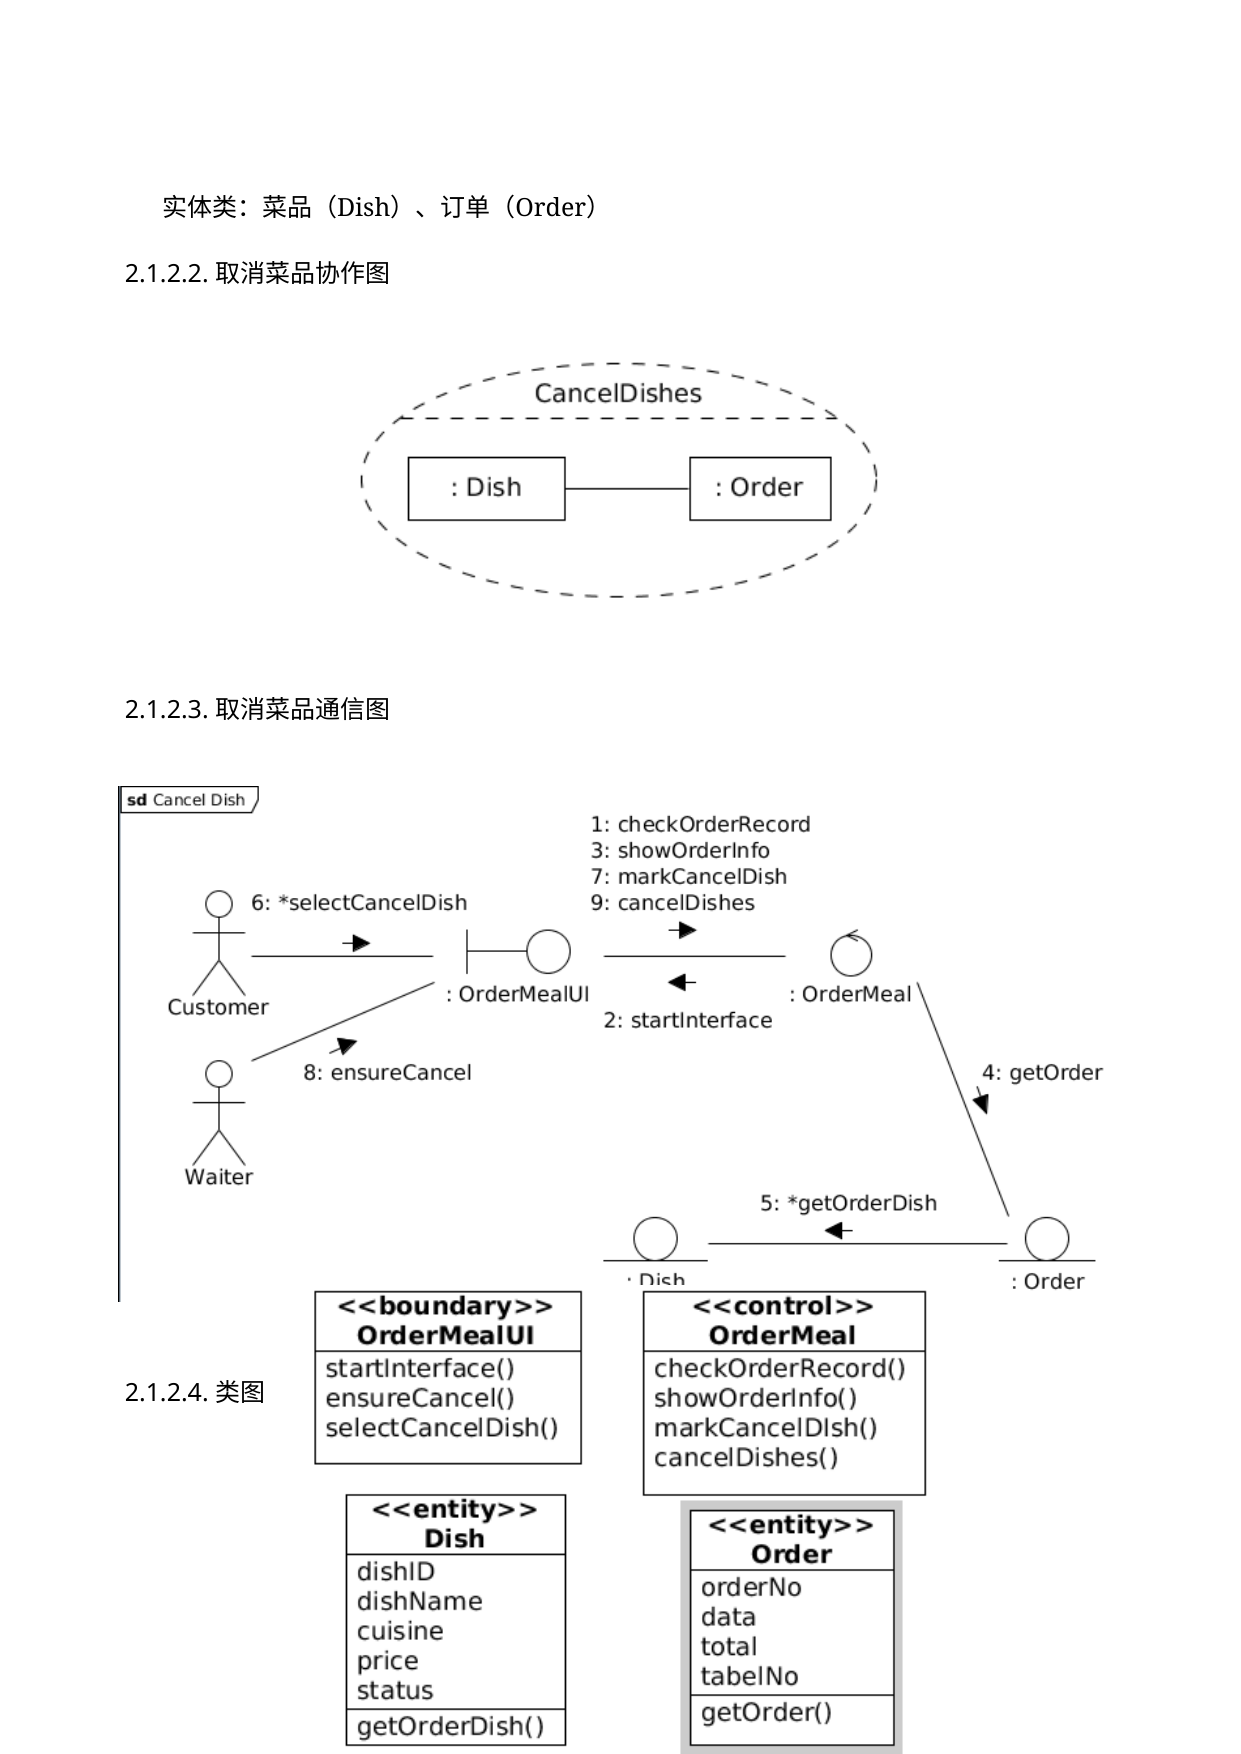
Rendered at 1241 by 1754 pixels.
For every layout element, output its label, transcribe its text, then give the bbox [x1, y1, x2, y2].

subtitle 取消菜品协作图 [118, 254, 1122, 290]
subtitle 取消菜品通信图 [118, 690, 1122, 726]
subtitle [931, 1372, 1122, 1408]
picture [358, 360, 882, 601]
subtitle 类图 [118, 1372, 310, 1408]
text 实体类：菜品（Dish）、订单（Order） [118, 188, 1122, 224]
picture [118, 786, 1123, 1754]
